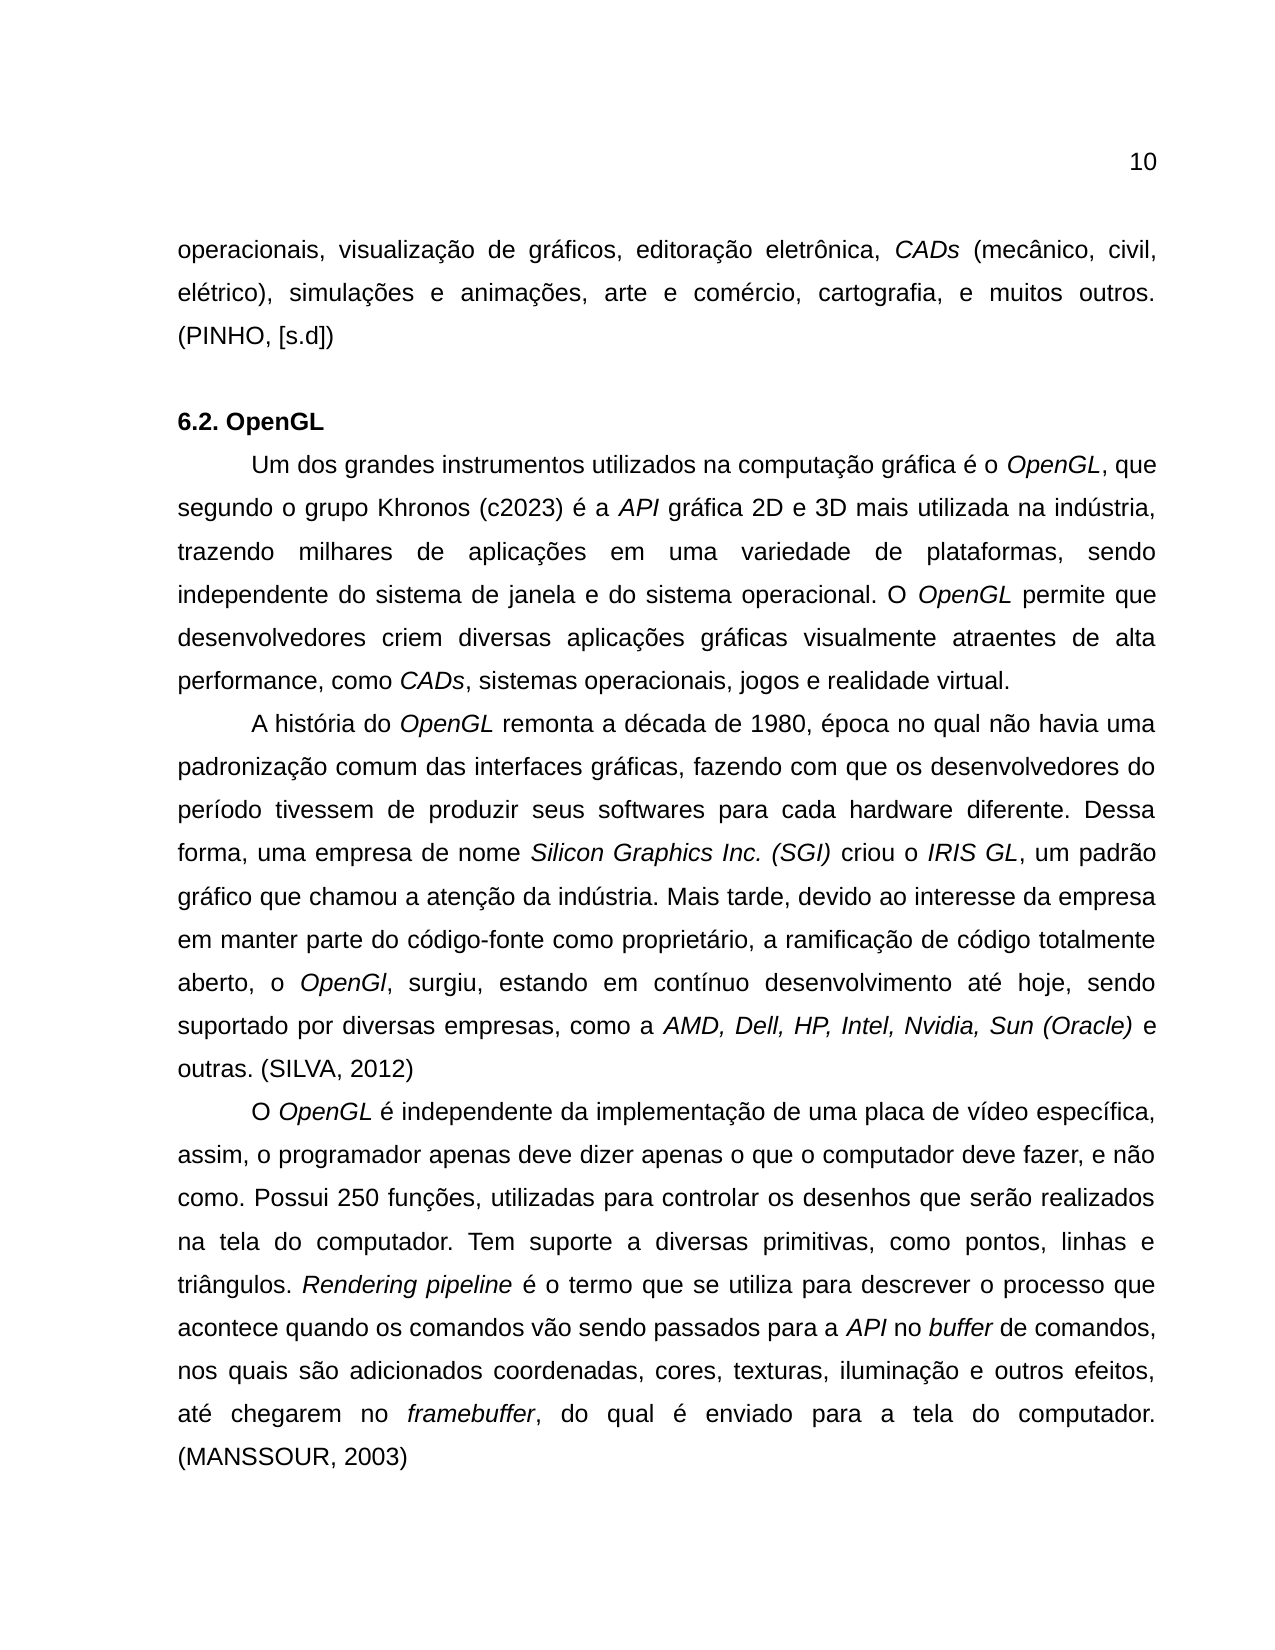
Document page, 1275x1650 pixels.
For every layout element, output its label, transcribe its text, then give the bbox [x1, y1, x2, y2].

text A história do OpenGL remonta a década de 1980, época no qual não havia uma padronização comum das interfaces gráficas, fazendo com que os desenvolvedores do período tivessem de produzir seus softwares para cada hardware diferente. Dessa forma, uma empresa de nome Silicon Graphics Inc. (SGI) criou o IRIS GL, um padrão gráfico que chamou a atenção da indústria. Mais tarde, devido ao interesse da empresa em manter parte do código-fonte como proprietário, a ramificação de código totalmente aberto, o OpenGl, surgiu, estando em contínuo desenvolvimento até hoje, sendo suportado por diversas empresas, como a AMD, Dell, HP, Intel, Nvidia, Sun (Oracle) e outras. (SILVA, 2012) [177, 709, 1157, 1083]
text operacionais, visualização de gráficos, editoração eletrônica, CADs (mecânico, civil, elétrico), simulações e animações, arte e comércio, cartografia, e muitos outros. (PINHO, [s.d]) [177, 235, 1157, 350]
text O OpenGL é independente da implementação de uma placa de vídeo específica, assim, o programador apenas deve dizer apenas o que o computador deve fazer, e não como. Possui 250 funções, utilizadas para controlar os desenhos que serão realizados na tela do computador. Tem suporte a diversas primitivas, como pontos, linhas e triângulos. Rendering pipeline é o termo que se utiliza para descrever o processo que acontece quando os comandos vão sendo passados para a API no buffer de comandos, nos quais são adicionados coordenadas, cores, texturas, iluminação e outros efeitos, até chegarem no framebuffer, do qual é enviado para a tela do computador. (MANSSOUR, 2003) [177, 1097, 1157, 1471]
text Um dos grandes instrumentos utilizados na computação gráfica é o OpenGL, que segundo o grupo Khronos (c2023) é a API gráfica 2D e 3D mais utilizada na indústria, trazendo milhares de aplicações em uma variedade de plataformas, sendo independente do sistema de janela e do sistema operacional. O OpenGL permite que desenvolvedores criem diversas aplicações gráficas visualmente atraentes de alta performance, como CADs, sistemas operacionais, jogos e realidade virtual. [177, 450, 1157, 695]
subtitle 6.2. OpenGL [177, 407, 1157, 436]
